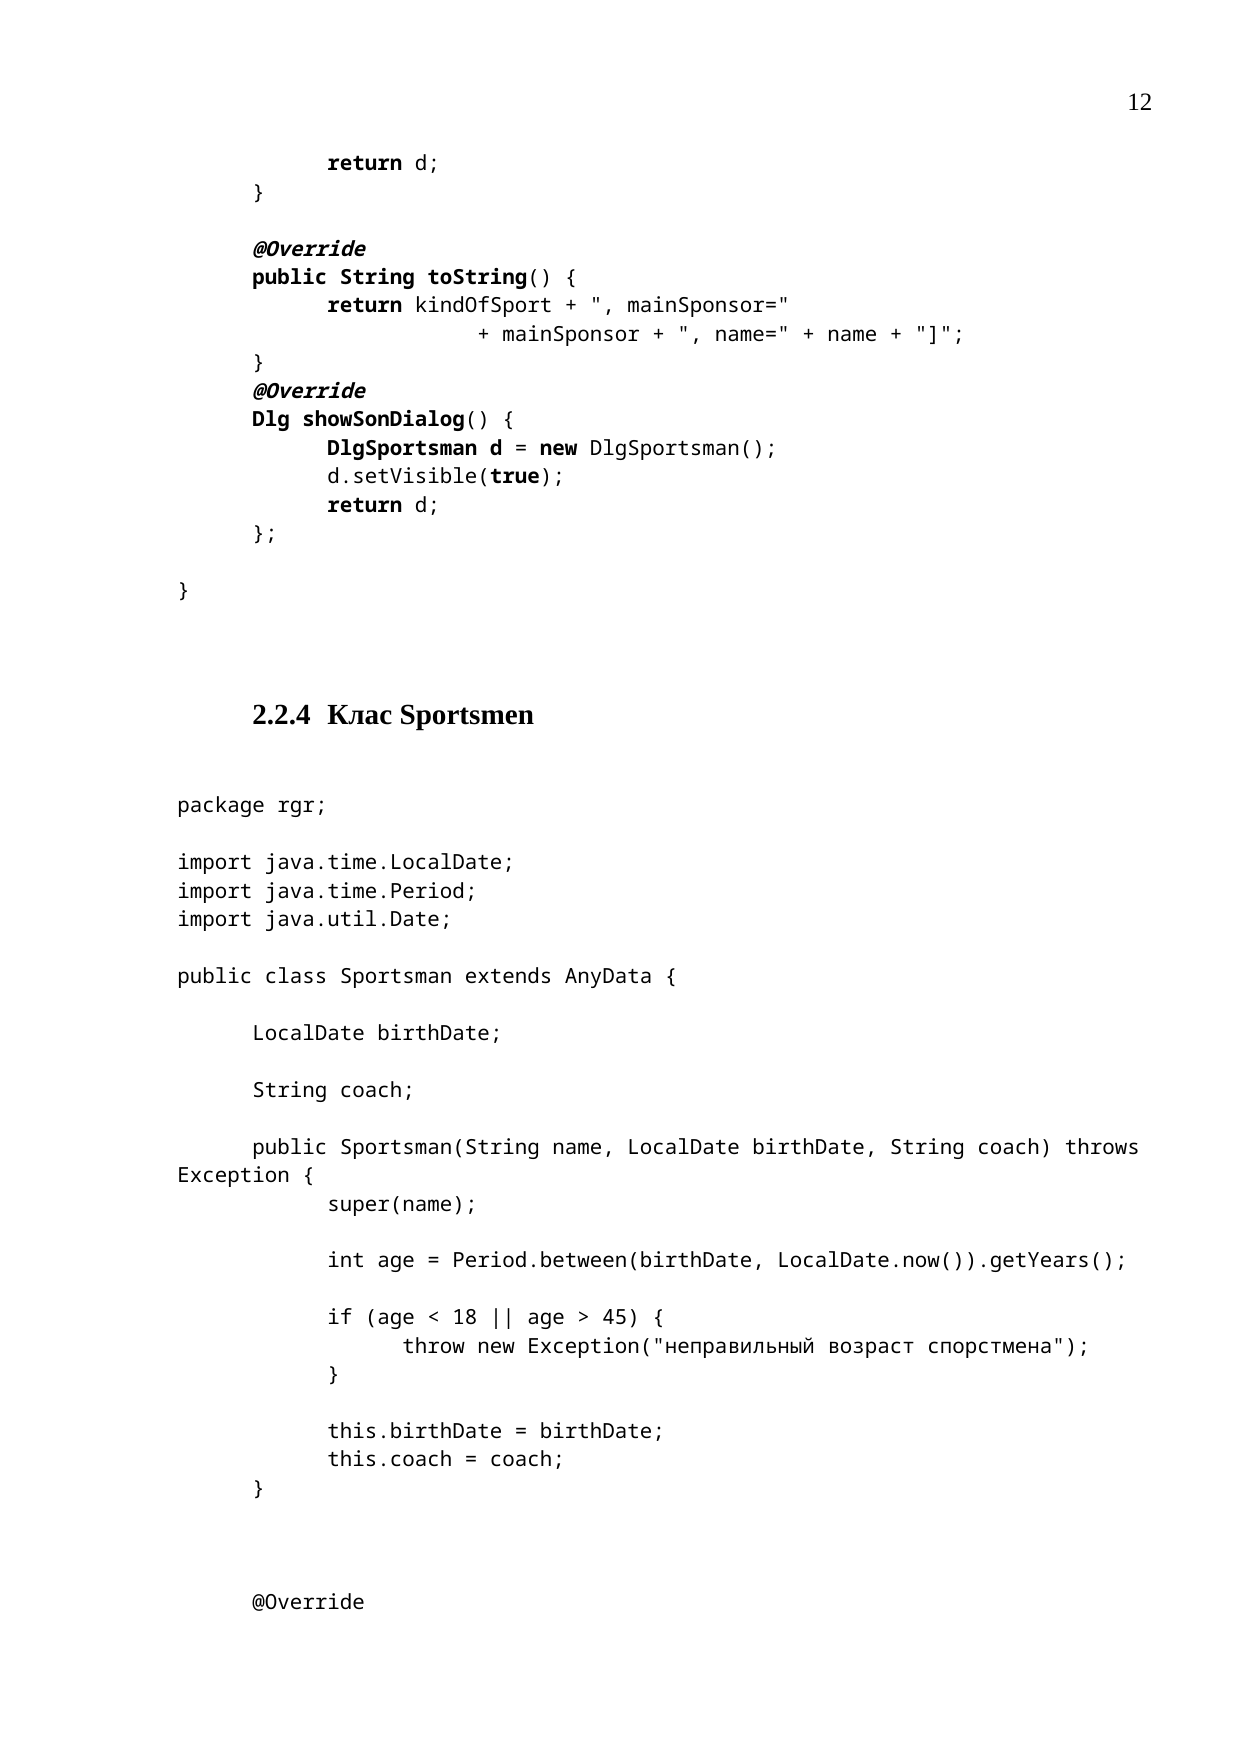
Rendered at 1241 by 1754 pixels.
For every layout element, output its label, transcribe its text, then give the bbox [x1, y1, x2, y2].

text } [177, 1359, 1152, 1388]
text @Override [177, 234, 1152, 262]
text import java.util.Date; [177, 904, 1152, 933]
text LocalDate birthDate; [177, 1018, 1152, 1046]
text DlgSportsman d = new DlgSportsman(); [177, 433, 1152, 461]
text int age = Period.between(birthDate, LocalDate.now()).getYears(); [177, 1246, 1152, 1274]
text d.setVisible(true); [177, 461, 1152, 490]
text public class Sportsman extends AnyData { [177, 961, 1152, 989]
text package rgr; [177, 791, 1152, 819]
text public String toString() { [177, 262, 1152, 291]
text + mainSponsor + ", name=" + name + "]"; [177, 319, 1152, 347]
text this.coach = coach; [177, 1444, 1152, 1473]
text } [177, 177, 1152, 205]
text } [177, 1473, 1152, 1501]
text } [177, 575, 1152, 603]
text public Sportsman(String name, LocalDate birthDate, String coach) throws Exception { [177, 1132, 1152, 1189]
subtitle Клас Sportsmen [177, 697, 1152, 731]
text Dlg showSonDialog() { [177, 404, 1152, 433]
text import java.time.Period; [177, 876, 1152, 904]
text throw new Exception("неправильный возраст спорстмена"); [177, 1331, 1152, 1359]
text import java.time.LocalDate; [177, 847, 1152, 876]
text this.birthDate = birthDate; [177, 1416, 1152, 1444]
text return d; [177, 148, 1152, 177]
text }; [177, 518, 1152, 547]
text return kindOfSport + ", mainSponsor=" [177, 291, 1152, 319]
text super(name); [177, 1189, 1152, 1217]
text if (age < 18 || age > 45) { [177, 1302, 1152, 1331]
text } [177, 347, 1152, 376]
text @Override [177, 376, 1152, 404]
text String coach; [177, 1075, 1152, 1103]
text return d; [177, 490, 1152, 518]
text @Override [177, 1587, 1152, 1615]
